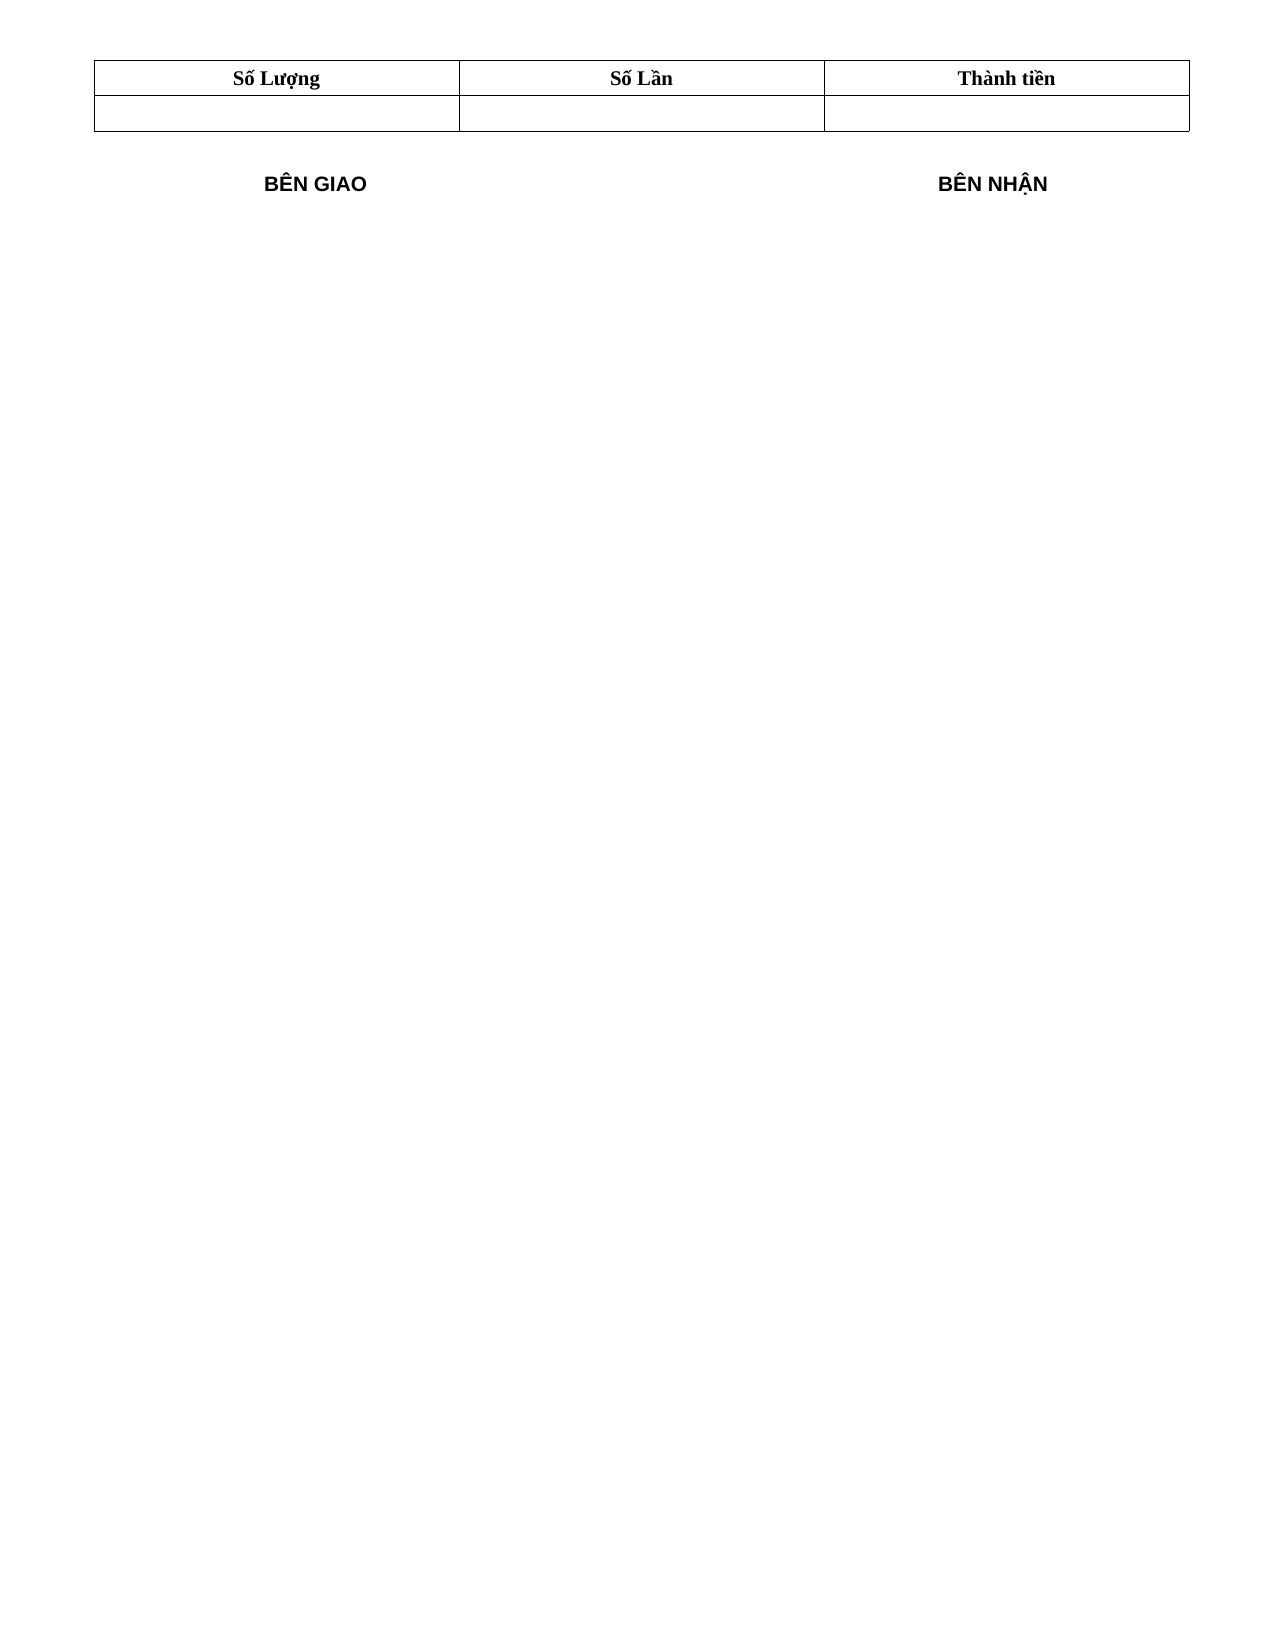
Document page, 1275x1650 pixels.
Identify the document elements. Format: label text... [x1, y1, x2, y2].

table_cell <get_tong()['tong_sl_trung']> [460, 96, 824, 131]
table_header Thành tiền [825, 61, 1189, 95]
text BÊN GIAO BÊN NHẬN [94, 171, 1189, 195]
table_cell <get_tong()['tong_sl']> [95, 96, 459, 131]
table_header Số Lần [460, 61, 824, 95]
table_header Số Lượng [95, 61, 459, 95]
table_cell <get_tong()['tong_thanhtien']> [825, 96, 1189, 131]
